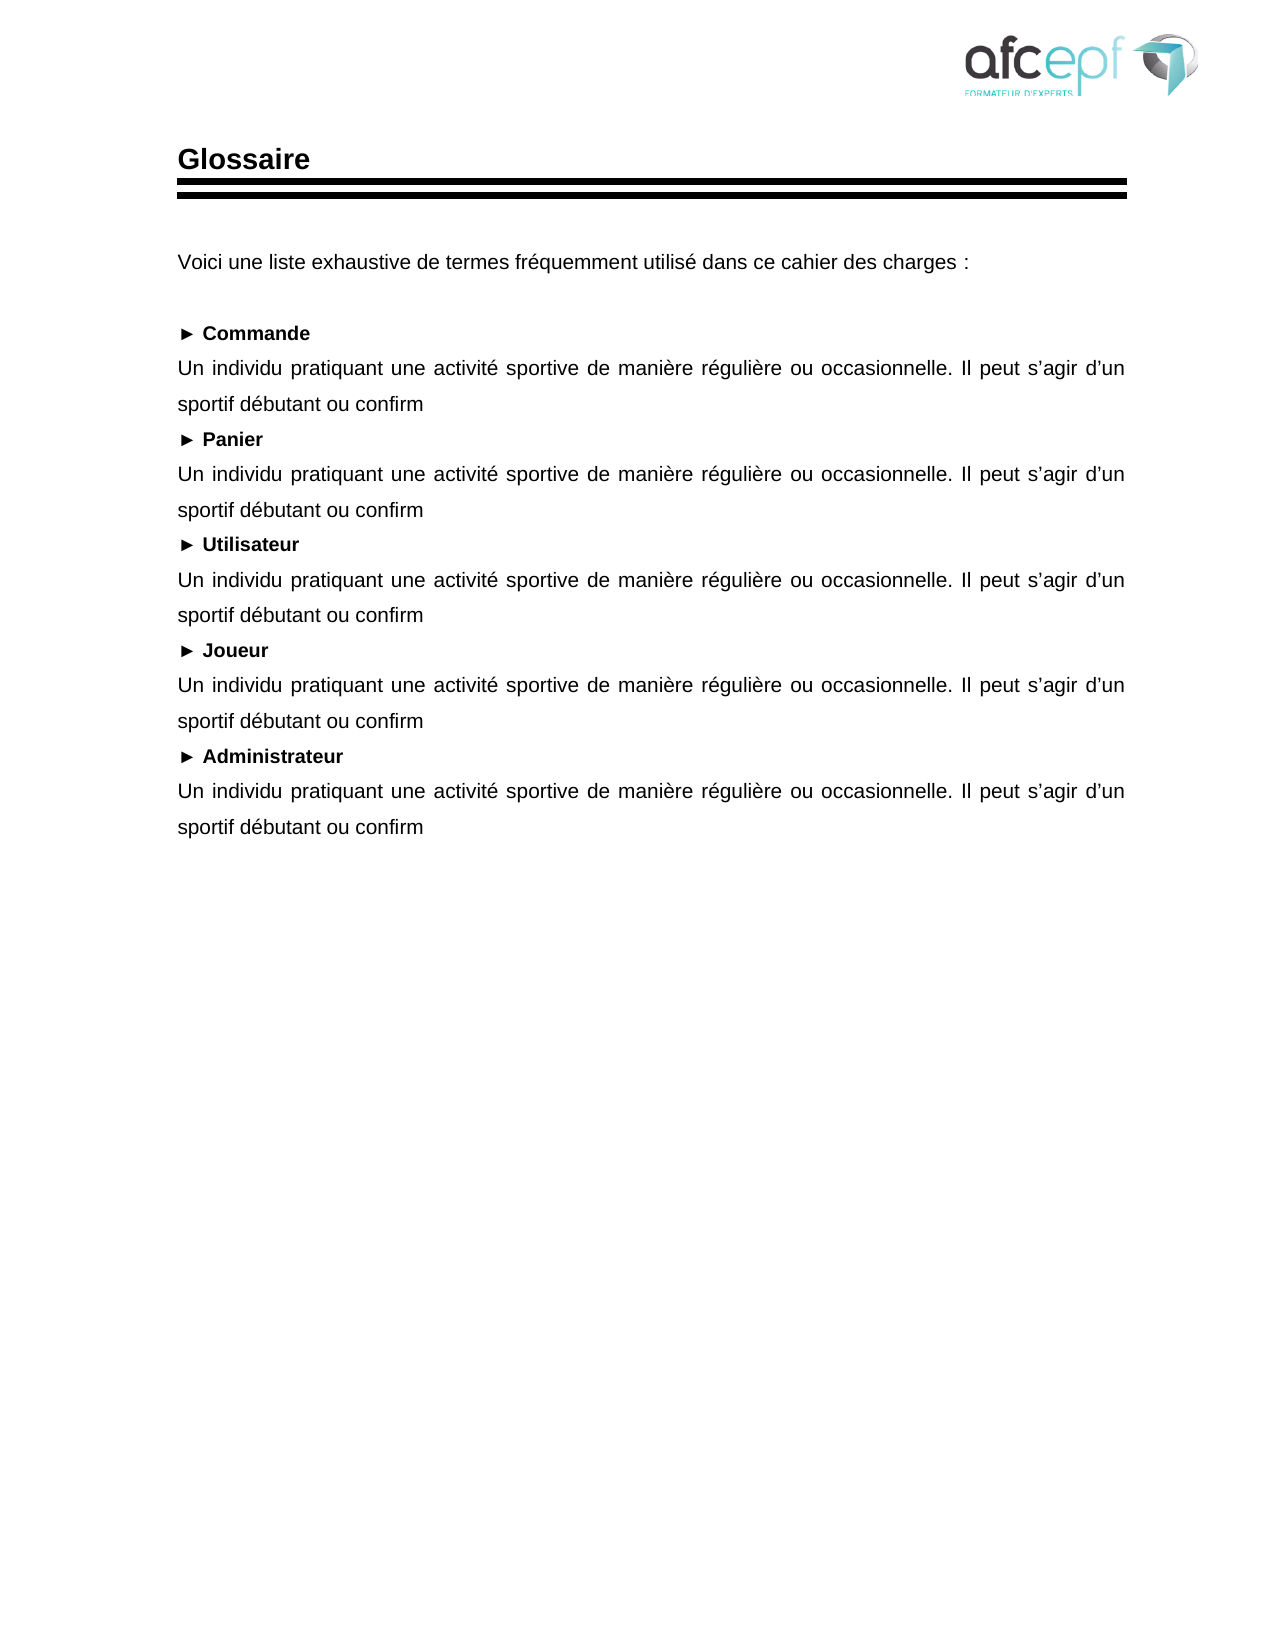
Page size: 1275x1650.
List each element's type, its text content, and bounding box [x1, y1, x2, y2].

list Un individu pratiquant une activité sportive de manière régulière ou occasionnelle. Il peut s’agir d’un sportif débutant ou confirm [177, 779, 1127, 839]
list Un individu pratiquant une activité sportive de manière régulière ou occasionnelle. Il peut s’agir d’un sportif débutant ou confirm [177, 356, 1127, 415]
list Voici une liste exhaustive de termes fréquemment utilisé dans ce cahier des charges : [177, 249, 1127, 273]
text [177, 185, 1127, 192]
list ► Joueur [177, 639, 1127, 662]
list Un individu pratiquant une activité sportive de manière régulière ou occasionnelle. Il peut s’agir d’un sportif débutant ou confirm [177, 461, 1127, 521]
text Glossaire [177, 142, 1127, 178]
picture [965, 33, 1199, 98]
list Un individu pratiquant une activité sportive de manière régulière ou occasionnelle. Il peut s’agir d’un sportif débutant ou confirm [177, 567, 1127, 627]
list ► Panier [177, 427, 1127, 450]
list ► Administrateur [177, 745, 1127, 768]
list ► Utilisateur [177, 533, 1127, 556]
list ► Commande [177, 321, 1127, 344]
list Un individu pratiquant une activité sportive de manière régulière ou occasionnelle. Il peut s’agir d’un sportif débutant ou confirm [177, 673, 1127, 733]
